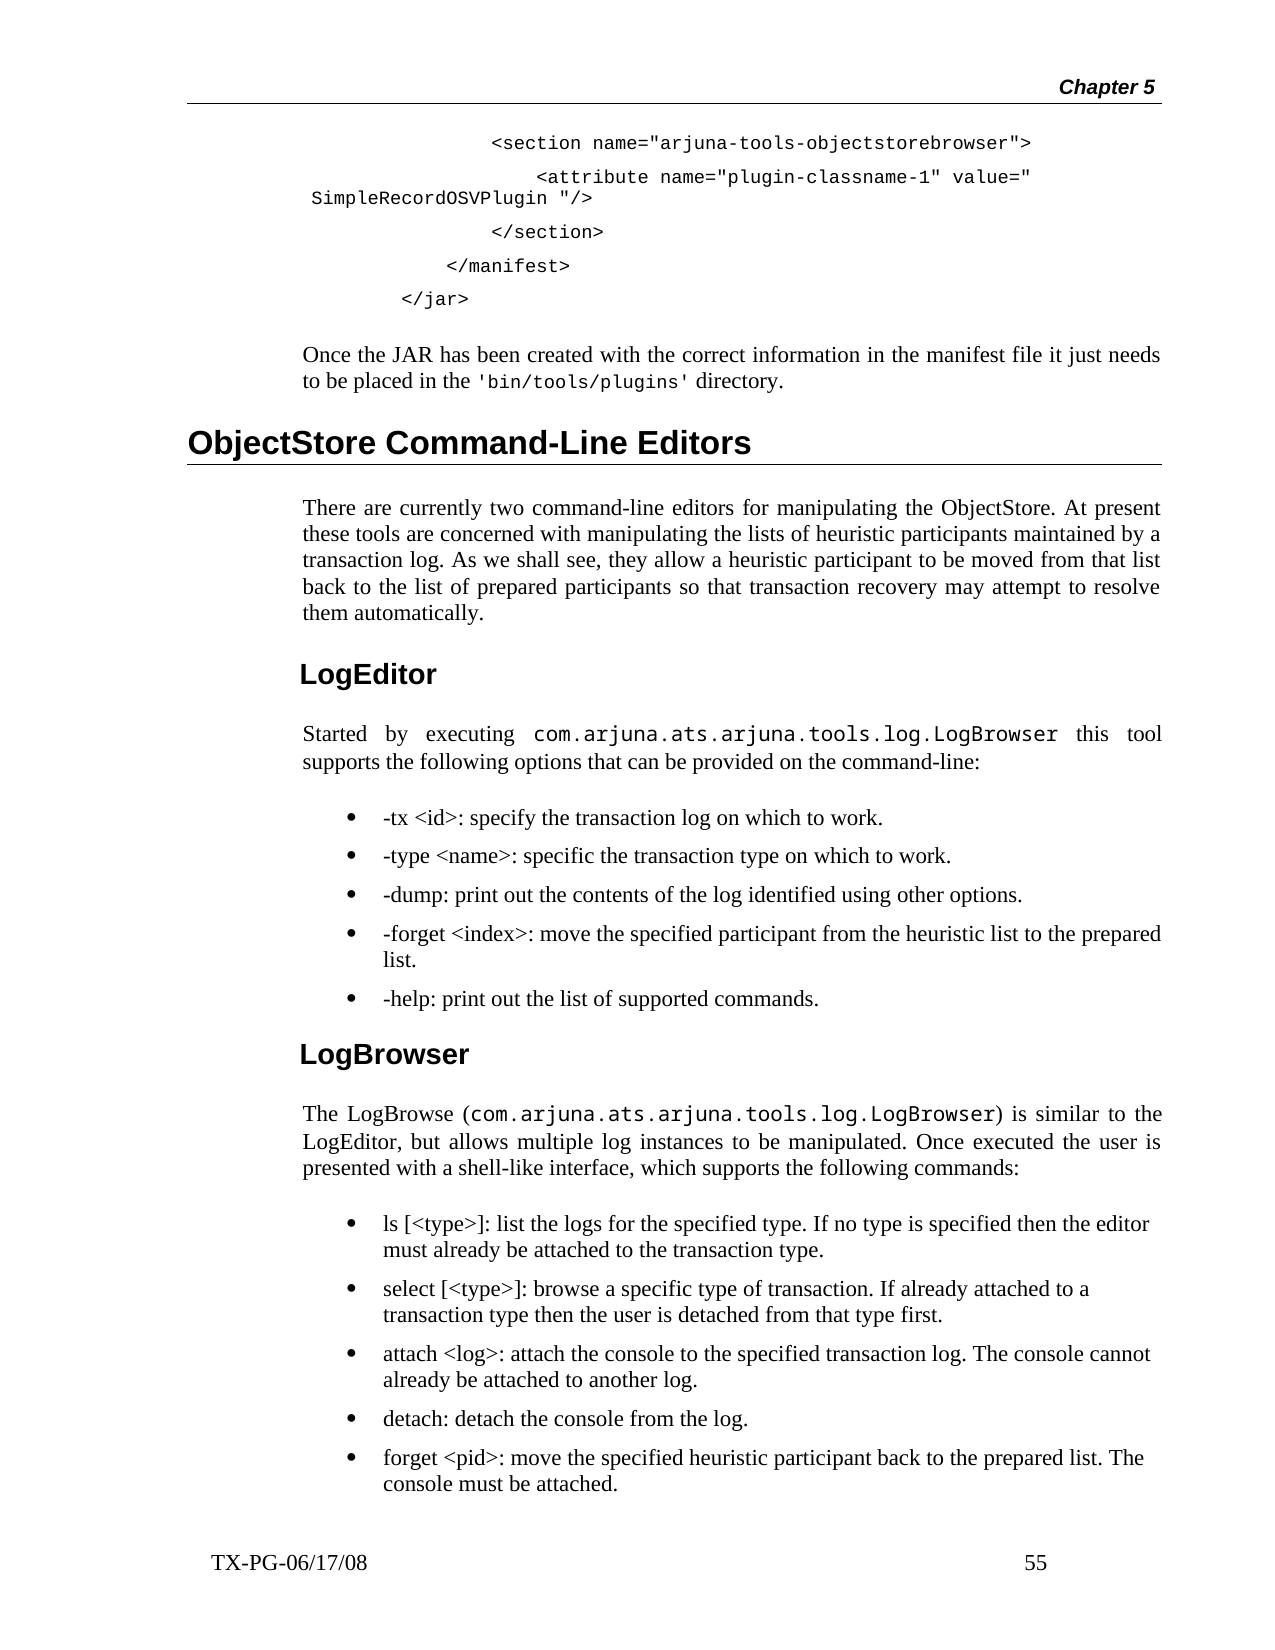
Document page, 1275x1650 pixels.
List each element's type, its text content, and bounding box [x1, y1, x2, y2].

list detach: detach the console from the log. [347, 1405, 1162, 1432]
list ls [<type>]: list the logs for the specified type. If no type is specified then the editor must already be attached to the transaction type. [347, 1210, 1162, 1262]
text Started by executing com.arjuna.ats.arjuna.tools.log.LogBrowser this tool supports the following options that can be provided on the command-line: [302, 719, 1162, 774]
list forget <pid>: move the specified heuristic participant back to the prepared list. The console must be attached. [347, 1444, 1162, 1497]
text </jar> [311, 290, 1162, 311]
subtitle ObjectStore Command-Line Editors [187, 423, 1162, 464]
text The LogBrowse (com.arjuna.ats.arjuna.tools.log.LogBrowser) is similar to the LogEditor, but allows multiple log instances to be manipulated. Once executed the user is presented with a shell-like interface, which supports the following commands: [302, 1099, 1162, 1181]
list -forget <index>: move the specified participant from the heuristic list to the prepared list. [347, 920, 1162, 973]
text </manifest> [311, 256, 1162, 278]
list select [<type>]: browse a specific type of transaction. If already attached to a transaction type then the user is detached from that type first. [347, 1275, 1162, 1328]
list -help: print out the list of supported commands. [347, 985, 1162, 1012]
text </section> [311, 223, 1162, 244]
text Once the JAR has been created with the correct information in the manifest file it just needs to be placed in the 'bin/tools/plugins' directory. [302, 341, 1162, 394]
text There are currently two command-line editors for manipulating the ObjectStore. At present these tools are concerned with manipulating the lists of heuristic participants maintained by a transaction log. As we shall see, they allow a heuristic participant to be moved from that list back to the list of prepared participants so that transaction recovery may attempt to resolve them automatically. [302, 494, 1162, 626]
subtitle LogEditor [299, 657, 1162, 690]
list -type <name>: specific the transaction type on which to work. [347, 842, 1162, 869]
list attach <log>: attach the console to the specified transaction log. The console cannot already be attached to another log. [347, 1340, 1162, 1393]
list -dump: print out the contents of the log identified using other options. [347, 881, 1162, 908]
text <section name="arjuna-tools-objectstorebrowser"> [311, 134, 1162, 155]
text <attribute name="plugin-classname-1" value=" SimpleRecordOSVPlugin "/> [311, 168, 1162, 210]
subtitle LogBrowser [187, 1037, 1162, 1070]
list -tx <id>: specify the transaction log on which to work. [347, 803, 1162, 830]
